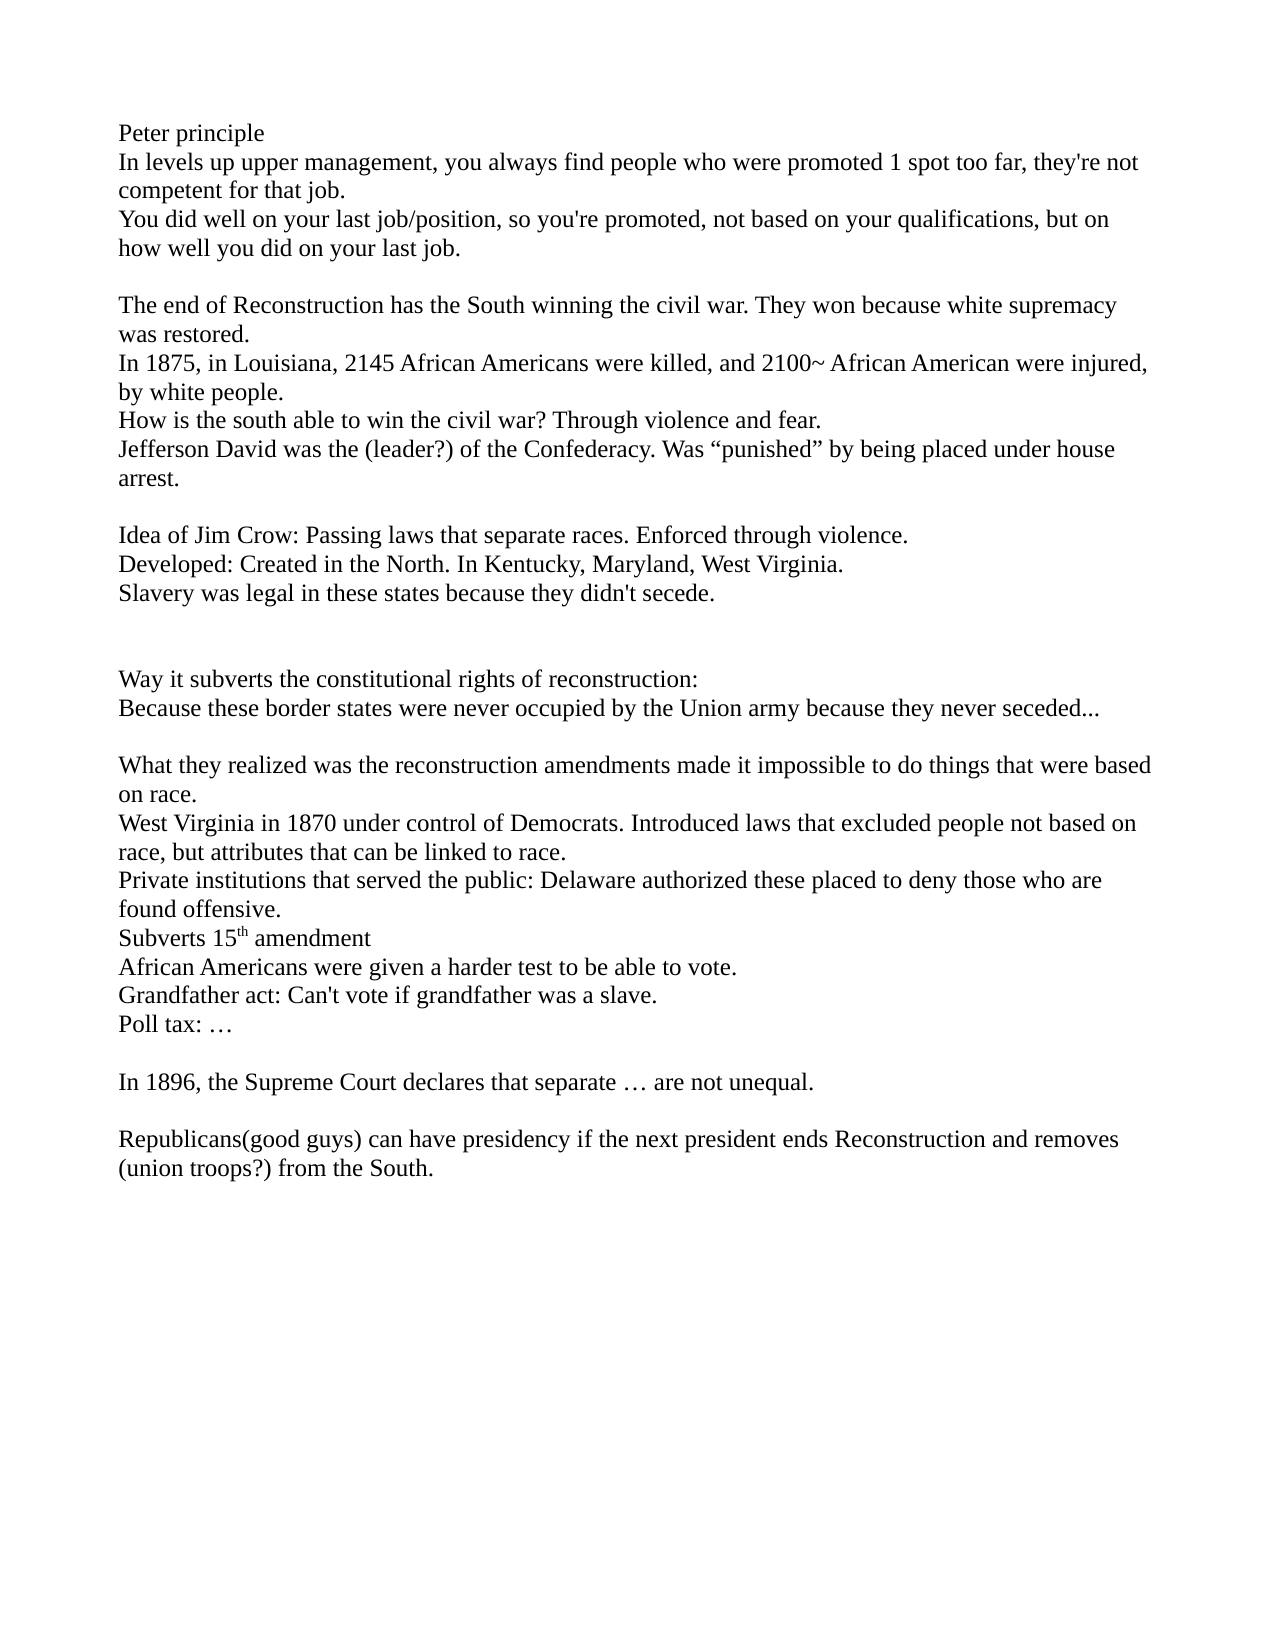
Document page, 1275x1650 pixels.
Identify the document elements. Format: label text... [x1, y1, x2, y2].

text Poll tax: … [118, 1009, 1157, 1038]
text You did well on your last job/position, so you're promoted, not based on your qualifications, but on how well you did on your last job. [118, 204, 1157, 262]
text In levels up upper management, you always find people who were promoted 1 spot too far, they're not competent for that job. [118, 147, 1157, 204]
text Grandfather act: Can't vote if grandfather was a slave. [118, 981, 1157, 1009]
text The end of Reconstruction has the South winning the civil war. They won because white supremacy was restored. [118, 291, 1157, 348]
text Slavery was legal in these states because they didn't secede. [118, 578, 1157, 607]
text What they realized was the reconstruction amendments made it impossible to do things that were based on race. [118, 751, 1157, 808]
text Subverts 15th amendment [118, 923, 1157, 952]
text Republicans(good guys) can have presidency if the next president ends Reconstruction and removes (union troops?) from the South. [118, 1124, 1157, 1182]
text Peter principle [118, 118, 1157, 147]
text Way it subverts the constitutional rights of reconstruction: [118, 664, 1157, 693]
text Jefferson David was the (leader?) of the Confederacy. Was “punished” by being placed under house arrest. [118, 434, 1157, 492]
text West Virginia in 1870 under control of Democrats. Introduced laws that excluded people not based on race, but attributes that can be linked to race. [118, 808, 1157, 866]
text In 1875, in Louisiana, 2145 African Americans were killed, and 2100~ African American were injured, by white people. [118, 348, 1157, 406]
text Private institutions that served the public: Delaware authorized these placed to deny those who are found offensive. [118, 866, 1157, 923]
text How is the south able to win the civil war? Through violence and fear. [118, 406, 1157, 434]
text African Americans were given a harder test to be able to vote. [118, 952, 1157, 981]
text In 1896, the Supreme Court declares that separate … are not unequal. [118, 1067, 1157, 1096]
text Developed: Created in the North. In Kentucky, Maryland, West Virginia. [118, 549, 1157, 578]
text Idea of Jim Crow: Passing laws that separate races. Enforced through violence. [118, 521, 1157, 549]
text Because these border states were never occupied by the Union army because they never seceded... [118, 693, 1157, 722]
